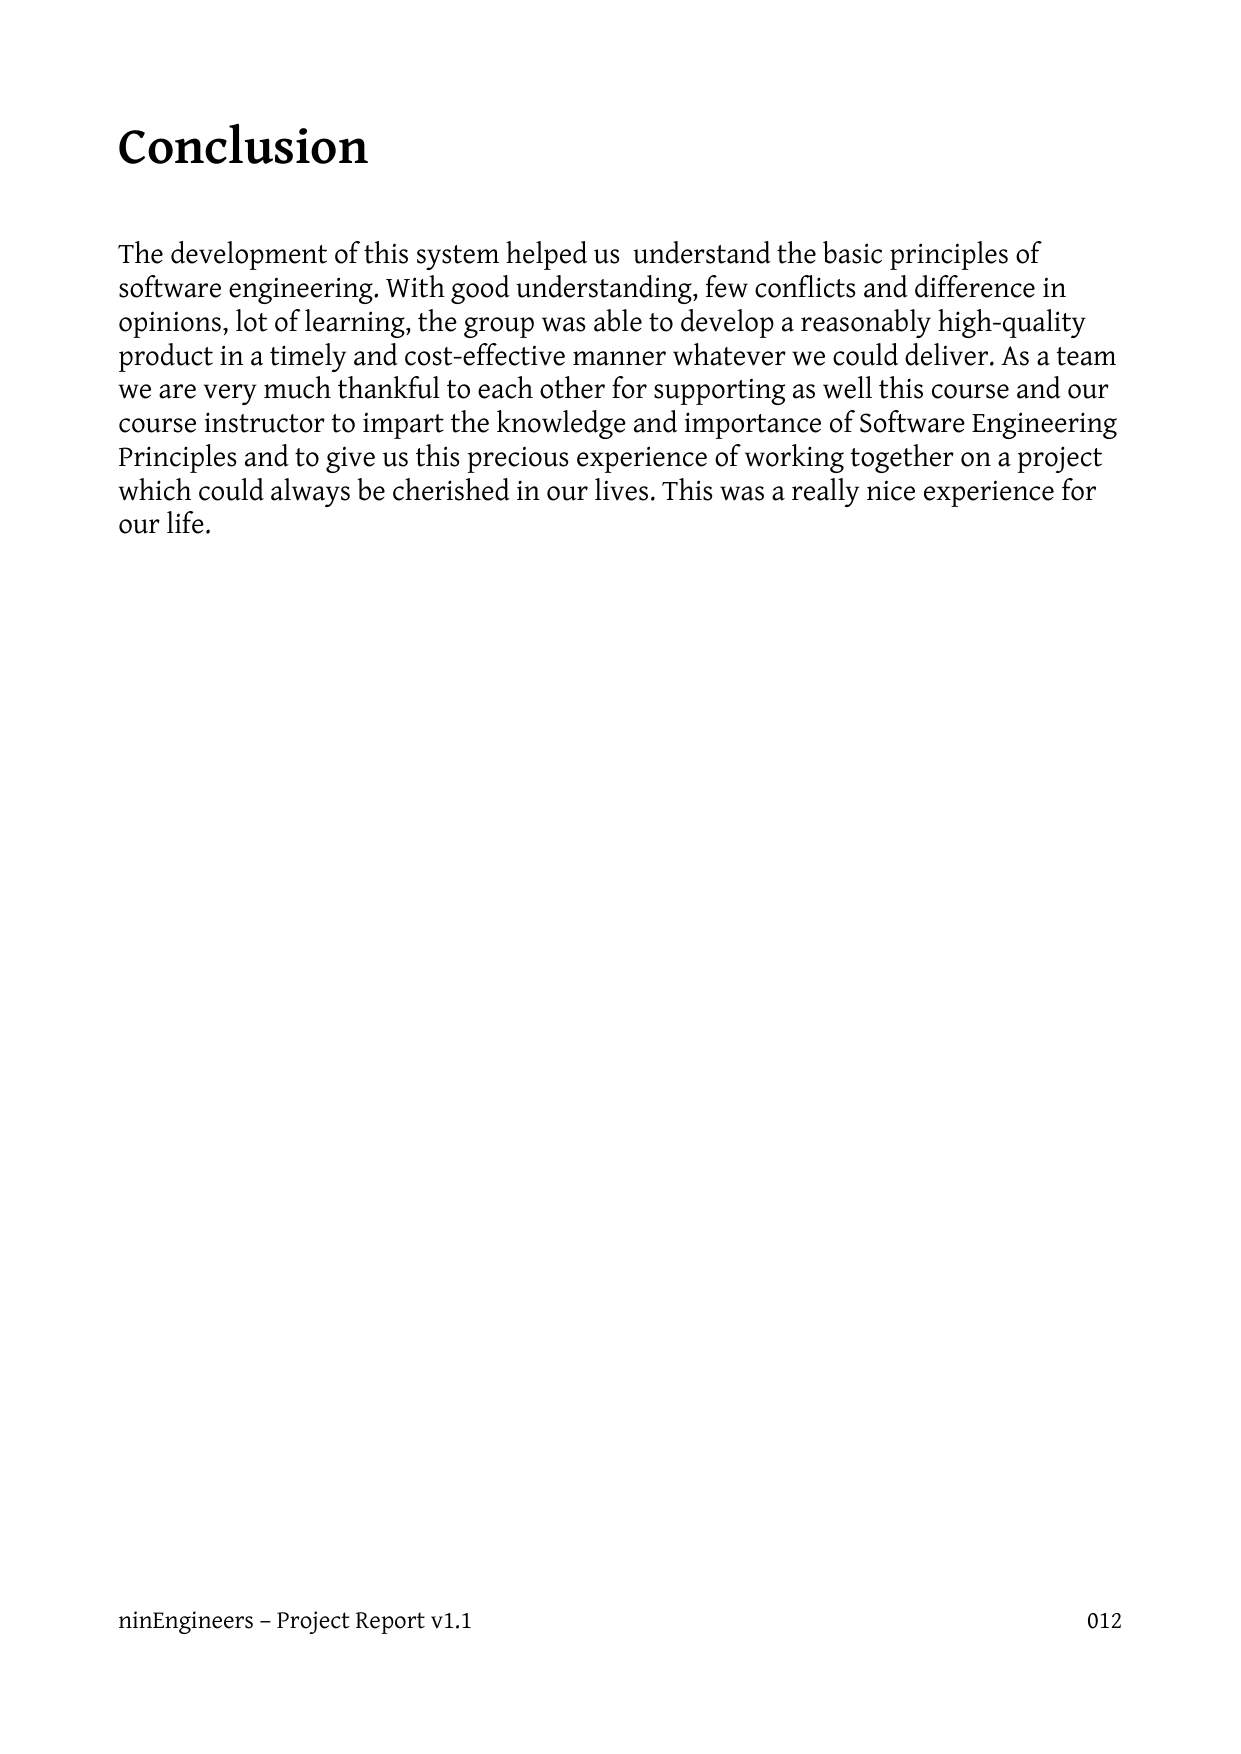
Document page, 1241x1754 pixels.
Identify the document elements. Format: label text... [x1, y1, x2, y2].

text The development of this system helped us understand the basic principles of software engineering. With good understanding, few conflicts and difference in opinions, lot of learning, the group was able to develop a reasonably high-quality product in a timely and cost-effective manner whatever we could deliver. As a team we are very much thankful to each other for supporting as well this course and our course instructor to impart the knowledge and importance of Software Engineering Principles and to give us this precious experience of working together on a project which could always be cherished in our lives. This was a really nice experience for our life. [118, 238, 1122, 542]
text Conclusion [118, 118, 1122, 178]
